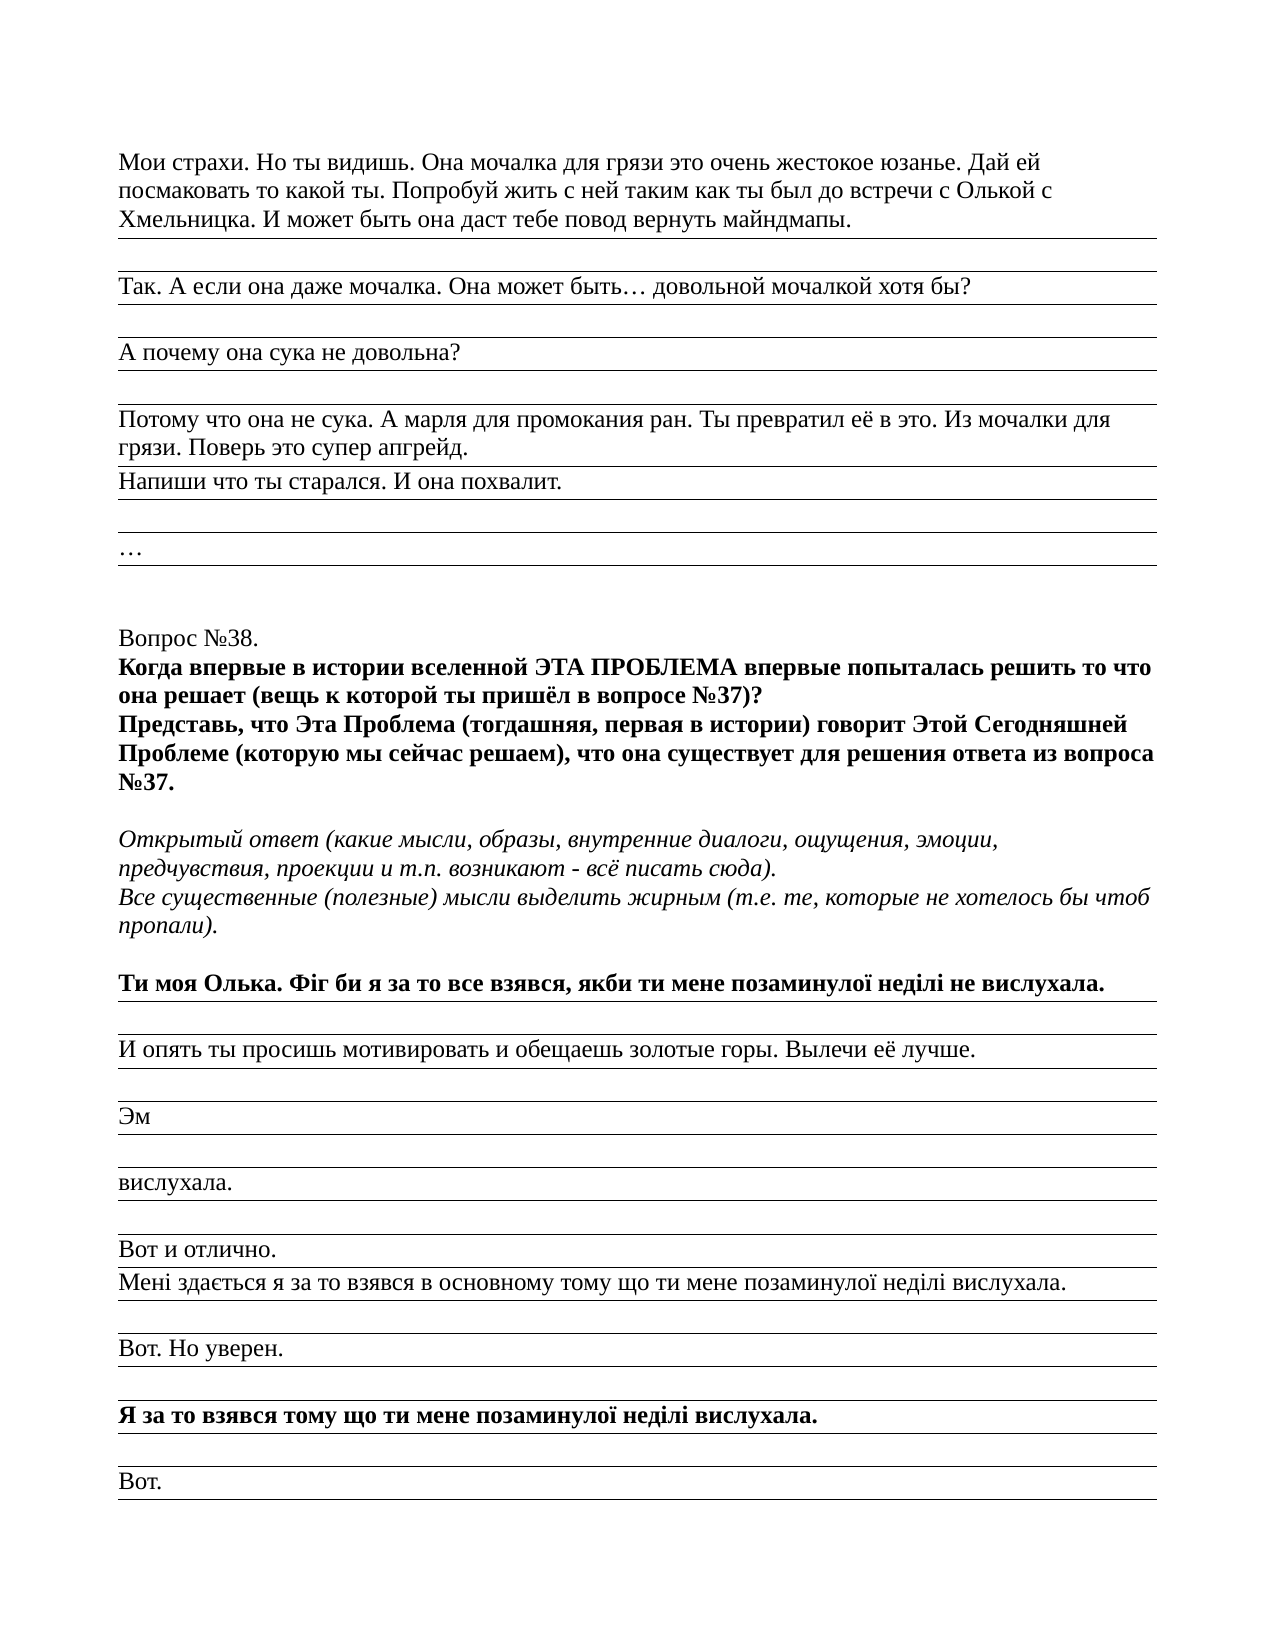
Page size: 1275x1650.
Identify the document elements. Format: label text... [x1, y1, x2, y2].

text Представь, что Эта Проблема (тогдашняя, первая в истории) говорит Этой Сегодняшней Проблеме (которую мы сейчас решаем), что она существует для решения ответа из вопроса №37. [118, 709, 1157, 795]
text Я за то взявся тому що ти мене позаминулої неділі вислухала. [118, 1401, 1157, 1433]
text Так. А если она даже мочалка. Она может быть… довольной мочалкой хотя бы? [118, 272, 1157, 304]
text Все существенные (полезные) мысли выделить жирным (т.е. те, которые не хотелось бы чтоб пропали). [118, 882, 1157, 939]
text Когда впервые в истории вселенной ЭТА ПРОБЛЕМА впервые попыталась решить то что она решает (вещь к которой ты пришёл в вопросе №37)? [118, 652, 1157, 709]
text Вот. Но уверен. [118, 1334, 1157, 1366]
text Напиши что ты старался. И она похвалит. [118, 467, 1157, 499]
text Мені здається я за то взявся в основному тому що ти мене позаминулої неділі вислухала. [118, 1268, 1157, 1300]
text Вот. [118, 1467, 1157, 1499]
text И опять ты просишь мотивировать и обещаешь золотые горы. Вылечи её лучше. [118, 1035, 1157, 1068]
text А почему она сука не довольна? [118, 338, 1157, 370]
text Мои страхи. Но ты видишь. Она мочалка для грязи это очень жестокое юзанье. Дай ей посмаковать то какой ты. Попробуй жить с ней таким как ты был до встречи с Олькой с Хмельницка. И может быть она даст тебе повод вернуть майндмапы. [118, 147, 1157, 238]
text Вот и отлично. [118, 1235, 1157, 1267]
text Эм [118, 1102, 1157, 1134]
text Потому что она не сука. А марля для промокания ран. Ты превратил её в это. Из мочалки для грязи. Поверь это супер апгрейд. [118, 405, 1157, 466]
text Ти моя Олька. Фіг би я за то все взявся, якби ти мене позаминулої неділі не вислухала. [118, 968, 1157, 1001]
text Вопрос №38. [118, 623, 1157, 652]
text Открытый ответ (какие мысли, образы, внутренние диалоги, ощущения, эмоции, предчувствия, проекции и т.п. возникают - всё писать сюда). [118, 824, 1157, 882]
text вислухала. [118, 1168, 1157, 1200]
text … [118, 533, 1157, 565]
